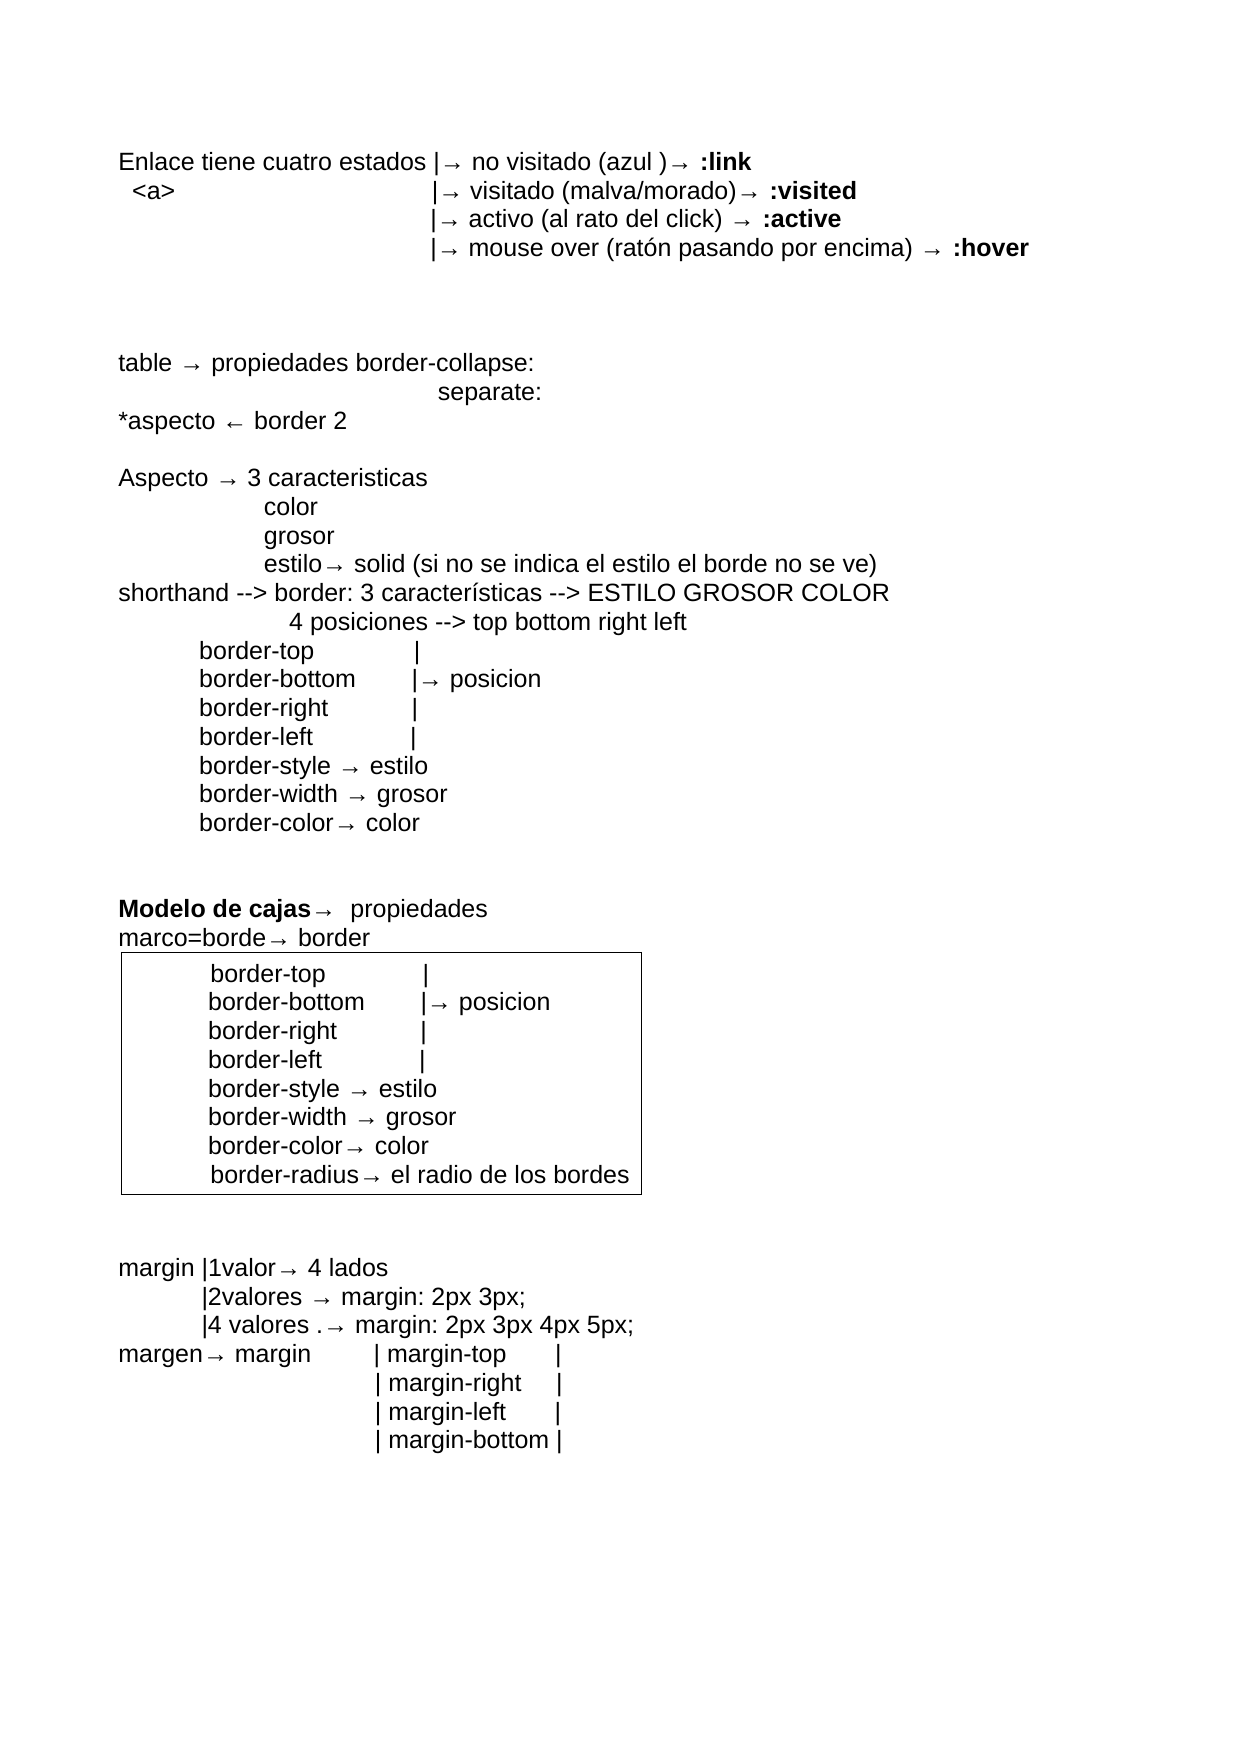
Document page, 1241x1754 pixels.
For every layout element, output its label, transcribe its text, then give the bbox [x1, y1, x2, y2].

text color [118, 492, 1122, 521]
text border-left | [118, 722, 1122, 751]
text marco=borde→ border [118, 923, 1122, 952]
text <a> |→ visitado (malva/morado)→ :visited [118, 176, 1122, 204]
text |→ activo (al rato del click) → :active [118, 204, 1122, 233]
text estilo→ solid (si no se indica el estilo el borde no se ve) [118, 549, 1122, 578]
text border-right | [118, 693, 1122, 722]
text Enlace tiene cuatro estados |→ no visitado (azul )→ :link [118, 147, 1122, 176]
text border-color→ color [118, 808, 1122, 837]
text border-top | [118, 636, 1122, 664]
text 4 posiciones --> top bottom right left [118, 607, 1122, 636]
table_header border-top | border-bottom |→ posicion border-right | border-left | border-style → estilo border-width → grosor border-color→ color border-radius→ el radio de los bordes [122, 953, 641, 1194]
text margen→ margin | margin-top | [118, 1339, 1122, 1368]
text border-bottom |→ posicion [118, 664, 1122, 693]
text table → propiedades border-collapse: [118, 348, 1122, 377]
text border-style → estilo [118, 751, 1122, 779]
text Modelo de cajas→ propiedades [118, 894, 1122, 923]
text | margin-bottom | [118, 1425, 1122, 1454]
text border-width → grosor [118, 779, 1122, 808]
text Aspecto → 3 caracteristicas [118, 463, 1122, 492]
text | margin-left | [118, 1397, 1122, 1425]
text *aspecto ← border 2 [118, 406, 1122, 434]
text shorthand --> border: 3 características --> ESTILO GROSOR COLOR [118, 578, 1122, 607]
text |4 valores .→ margin: 2px 3px 4px 5px; [118, 1310, 1122, 1339]
text | margin-right | [118, 1368, 1122, 1397]
text |→ mouse over (ratón pasando por encima) → :hover [118, 233, 1122, 262]
text separate: [118, 377, 1122, 406]
text margin |1valor→ 4 lados [118, 1253, 1122, 1282]
text |2valores → margin: 2px 3px; [118, 1282, 1122, 1310]
text grosor [118, 521, 1122, 549]
